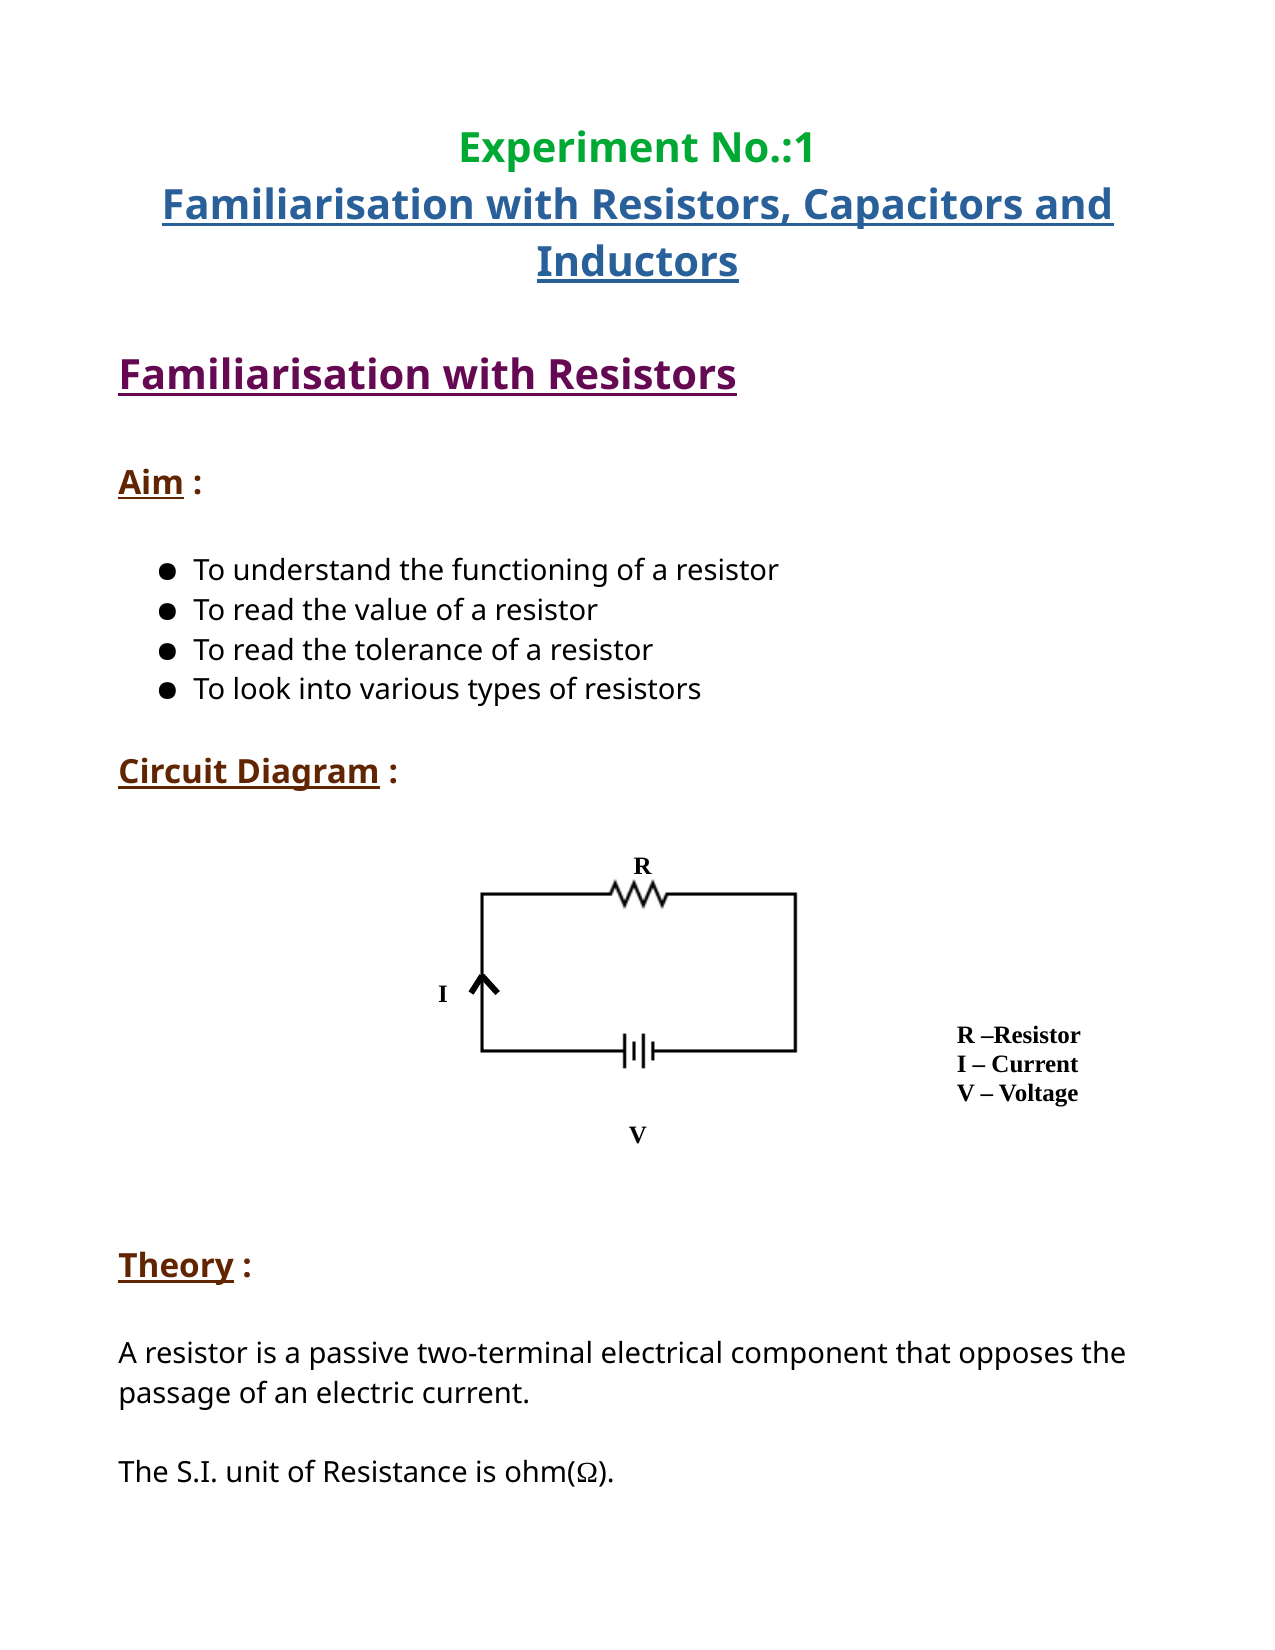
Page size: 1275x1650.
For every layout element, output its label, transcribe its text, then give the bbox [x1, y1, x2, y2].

text Aim : [118, 459, 1157, 504]
text The S.I. unit of Resistance is ohm(Ω). [118, 1452, 1157, 1491]
list To read the tolerance of a resistor [156, 629, 1157, 669]
list To look into various types of resistors [156, 669, 1157, 708]
text Experiment No.:1 [118, 118, 1157, 175]
text Circuit Diagram : [118, 748, 1157, 793]
text Familiarisation with Resistors, Capacitors and Inductors [118, 175, 1157, 288]
picture [451, 863, 827, 1114]
list To understand the functioning of a resistor [156, 549, 1157, 589]
text Familiarisation with Resistors [118, 345, 1157, 402]
list To read the value of a resistor [156, 589, 1157, 629]
text Theory : [118, 1242, 1157, 1287]
text A resistor is a passive two-terminal electrical component that opposes the passage of an electric current. [118, 1333, 1157, 1412]
